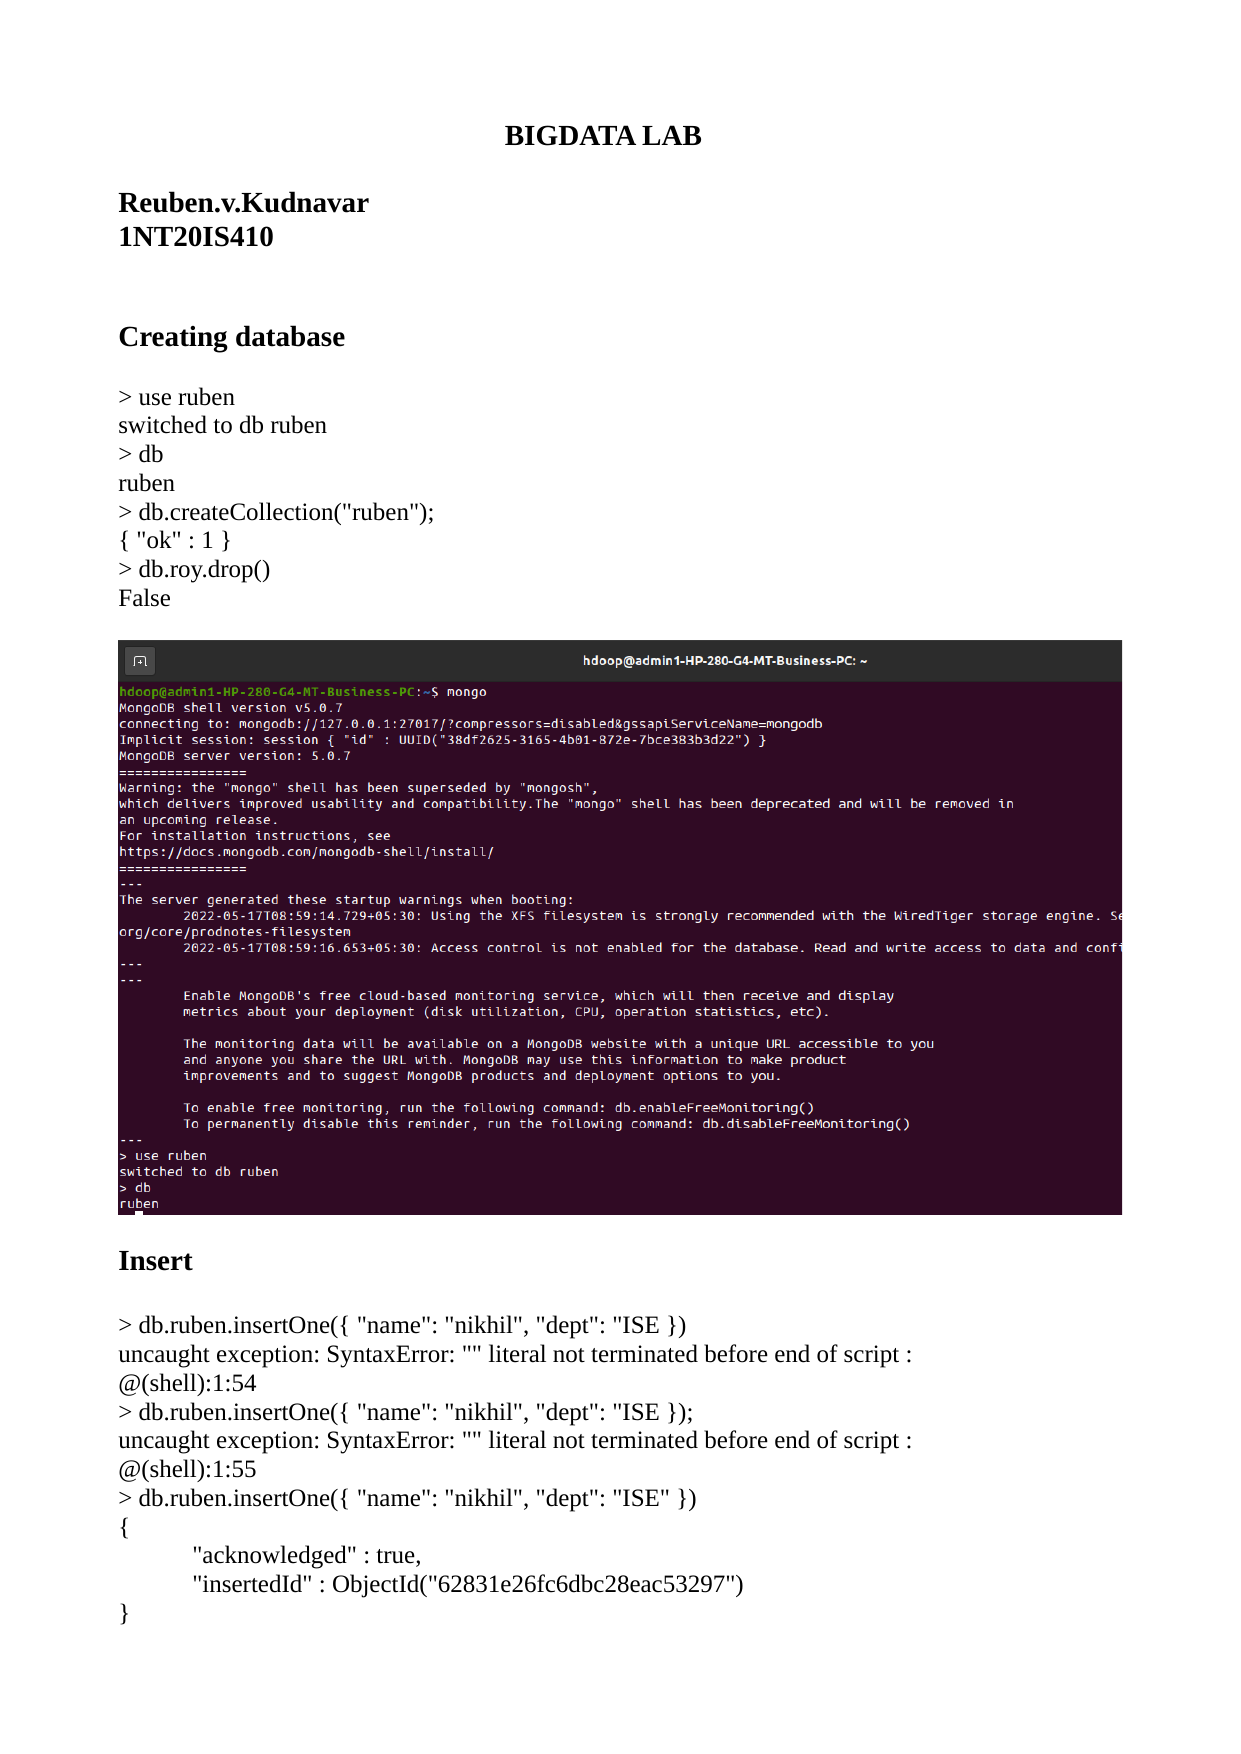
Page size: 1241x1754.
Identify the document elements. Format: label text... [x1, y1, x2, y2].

text } [118, 1598, 1122, 1627]
text Reuben.v.Kudnavar [118, 185, 1122, 219]
text "insertedId" : ObjectId("62831e26fc6dbc28eac53297") [118, 1569, 1122, 1598]
text > db [118, 439, 1122, 468]
text BIGDATA LAB [118, 118, 1122, 152]
text @(shell):1:54 [118, 1368, 1122, 1397]
text > db.roy.drop() [118, 554, 1122, 583]
text > db.createCollection("ruben"); [118, 497, 1122, 525]
text > db.ruben.insertOne({ "name": "nikhil", "dept": "ISE }); [118, 1397, 1122, 1425]
text { "ok" : 1 } [118, 525, 1122, 554]
text > use ruben [118, 382, 1122, 410]
text 1NT20IS410 [118, 219, 1122, 252]
text Creating database [118, 319, 1122, 353]
text Insert [118, 1243, 1122, 1277]
text ruben [118, 468, 1122, 497]
text @(shell):1:55 [118, 1454, 1122, 1483]
text "acknowledged" : true, [118, 1540, 1122, 1569]
text uncaught exception: SyntaxError: "" literal not terminated before end of script : [118, 1425, 1122, 1454]
text > db.ruben.insertOne({ "name": "nikhil", "dept": "ISE" }) [118, 1483, 1122, 1512]
text False [118, 583, 1122, 612]
text { [118, 1512, 1122, 1540]
text switched to db ruben [118, 410, 1122, 439]
text > db.ruben.insertOne({ "name": "nikhil", "dept": "ISE }) [118, 1310, 1122, 1339]
text uncaught exception: SyntaxError: "" literal not terminated before end of script : [118, 1339, 1122, 1368]
